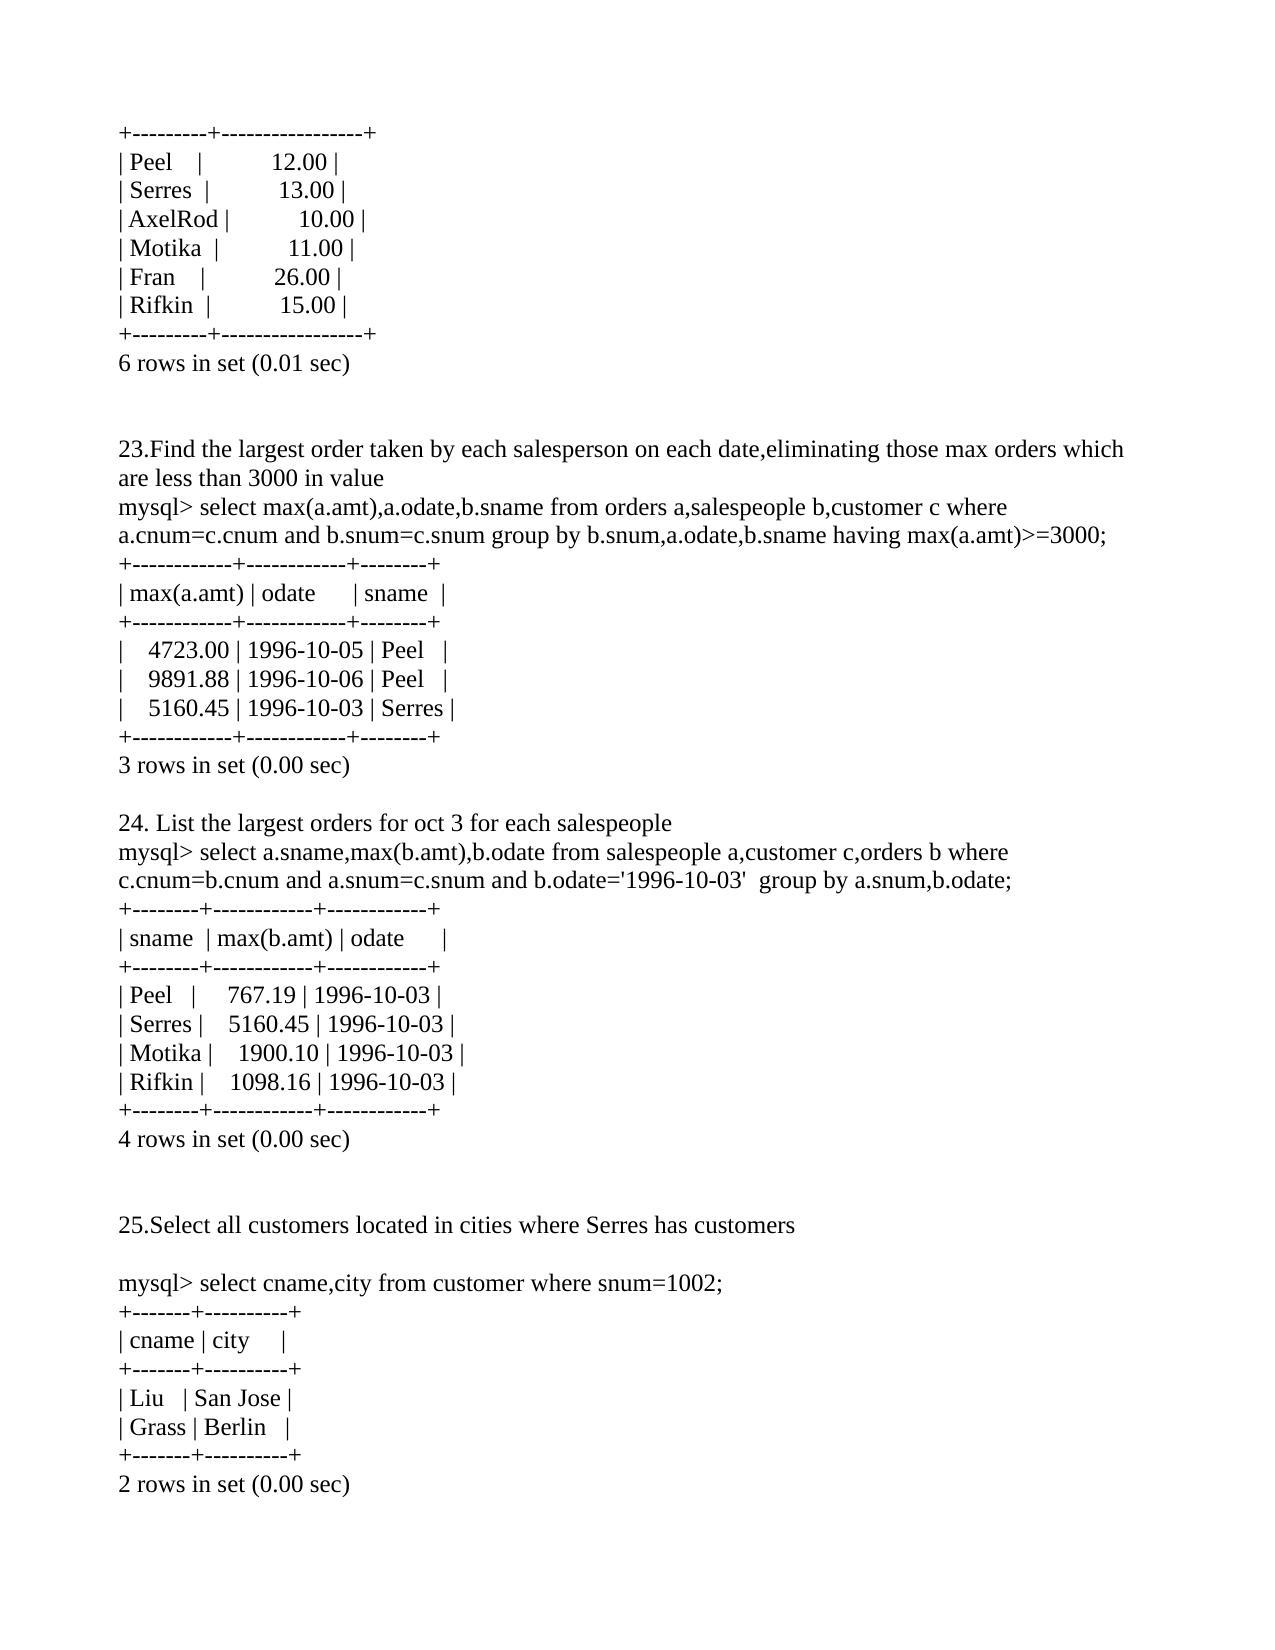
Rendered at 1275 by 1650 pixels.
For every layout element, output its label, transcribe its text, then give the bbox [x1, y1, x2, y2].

text | max(a.amt) | odate | sname | [118, 578, 1157, 607]
text | Motika | 1900.10 | 1996-10-03 | [118, 1038, 1157, 1067]
text | Rifkin | 1098.16 | 1996-10-03 | [118, 1067, 1157, 1096]
text | Grass | Berlin | [118, 1412, 1157, 1441]
text +-------+----------+ [118, 1354, 1157, 1383]
text 24. List the largest orders for oct 3 for each salespeople [118, 808, 1157, 837]
text +---------+-----------------+ [118, 118, 1157, 147]
text | Serres | 5160.45 | 1996-10-03 | [118, 1009, 1157, 1038]
text +-------+----------+ [118, 1297, 1157, 1326]
text +------------+------------+--------+ [118, 607, 1157, 636]
text | Liu | San Jose | [118, 1383, 1157, 1412]
text | 5160.45 | 1996-10-03 | Serres | [118, 693, 1157, 722]
text 23.Find the largest order taken by each salesperson on each date,eliminating those max orders which are less than 3000 in value [118, 434, 1157, 492]
text 2 rows in set (0.00 sec) [118, 1469, 1157, 1498]
text 3 rows in set (0.00 sec) [118, 751, 1157, 779]
text | Peel | 767.19 | 1996-10-03 | [118, 981, 1157, 1009]
text 4 rows in set (0.00 sec) [118, 1124, 1157, 1153]
text 25.Select all customers located in cities where Serres has customers [118, 1211, 1157, 1239]
text | Rifkin | 15.00 | [118, 291, 1157, 319]
text +-------+----------+ [118, 1441, 1157, 1469]
text | Motika | 11.00 | [118, 233, 1157, 262]
text +------------+------------+--------+ [118, 722, 1157, 751]
text | 9891.88 | 1996-10-06 | Peel | [118, 664, 1157, 693]
text | Peel | 12.00 | [118, 147, 1157, 176]
text +--------+------------+------------+ [118, 894, 1157, 923]
text +--------+------------+------------+ [118, 1096, 1157, 1124]
text 6 rows in set (0.01 sec) [118, 348, 1157, 377]
text +--------+------------+------------+ [118, 952, 1157, 981]
text +---------+-----------------+ [118, 319, 1157, 348]
text +------------+------------+--------+ [118, 549, 1157, 578]
text | Serres | 13.00 | [118, 176, 1157, 204]
text | cname | city | [118, 1326, 1157, 1354]
text | AxelRod | 10.00 | [118, 204, 1157, 233]
text mysql> select a.sname,max(b.amt),b.odate from salespeople a,customer c,orders b where c.cnum=b.cnum and a.snum=c.snum and b.odate='1996-10-03' group by a.snum,b.odate; [118, 837, 1157, 894]
text | sname | max(b.amt) | odate | [118, 923, 1157, 952]
text mysql> select max(a.amt),a.odate,b.sname from orders a,salespeople b,customer c where a.cnum=c.cnum and b.snum=c.snum group by b.snum,a.odate,b.sname having max(a.amt)>=3000; [118, 492, 1157, 549]
text | Fran | 26.00 | [118, 262, 1157, 291]
text mysql> select cname,city from customer where snum=1002; [118, 1268, 1157, 1297]
text | 4723.00 | 1996-10-05 | Peel | [118, 636, 1157, 664]
